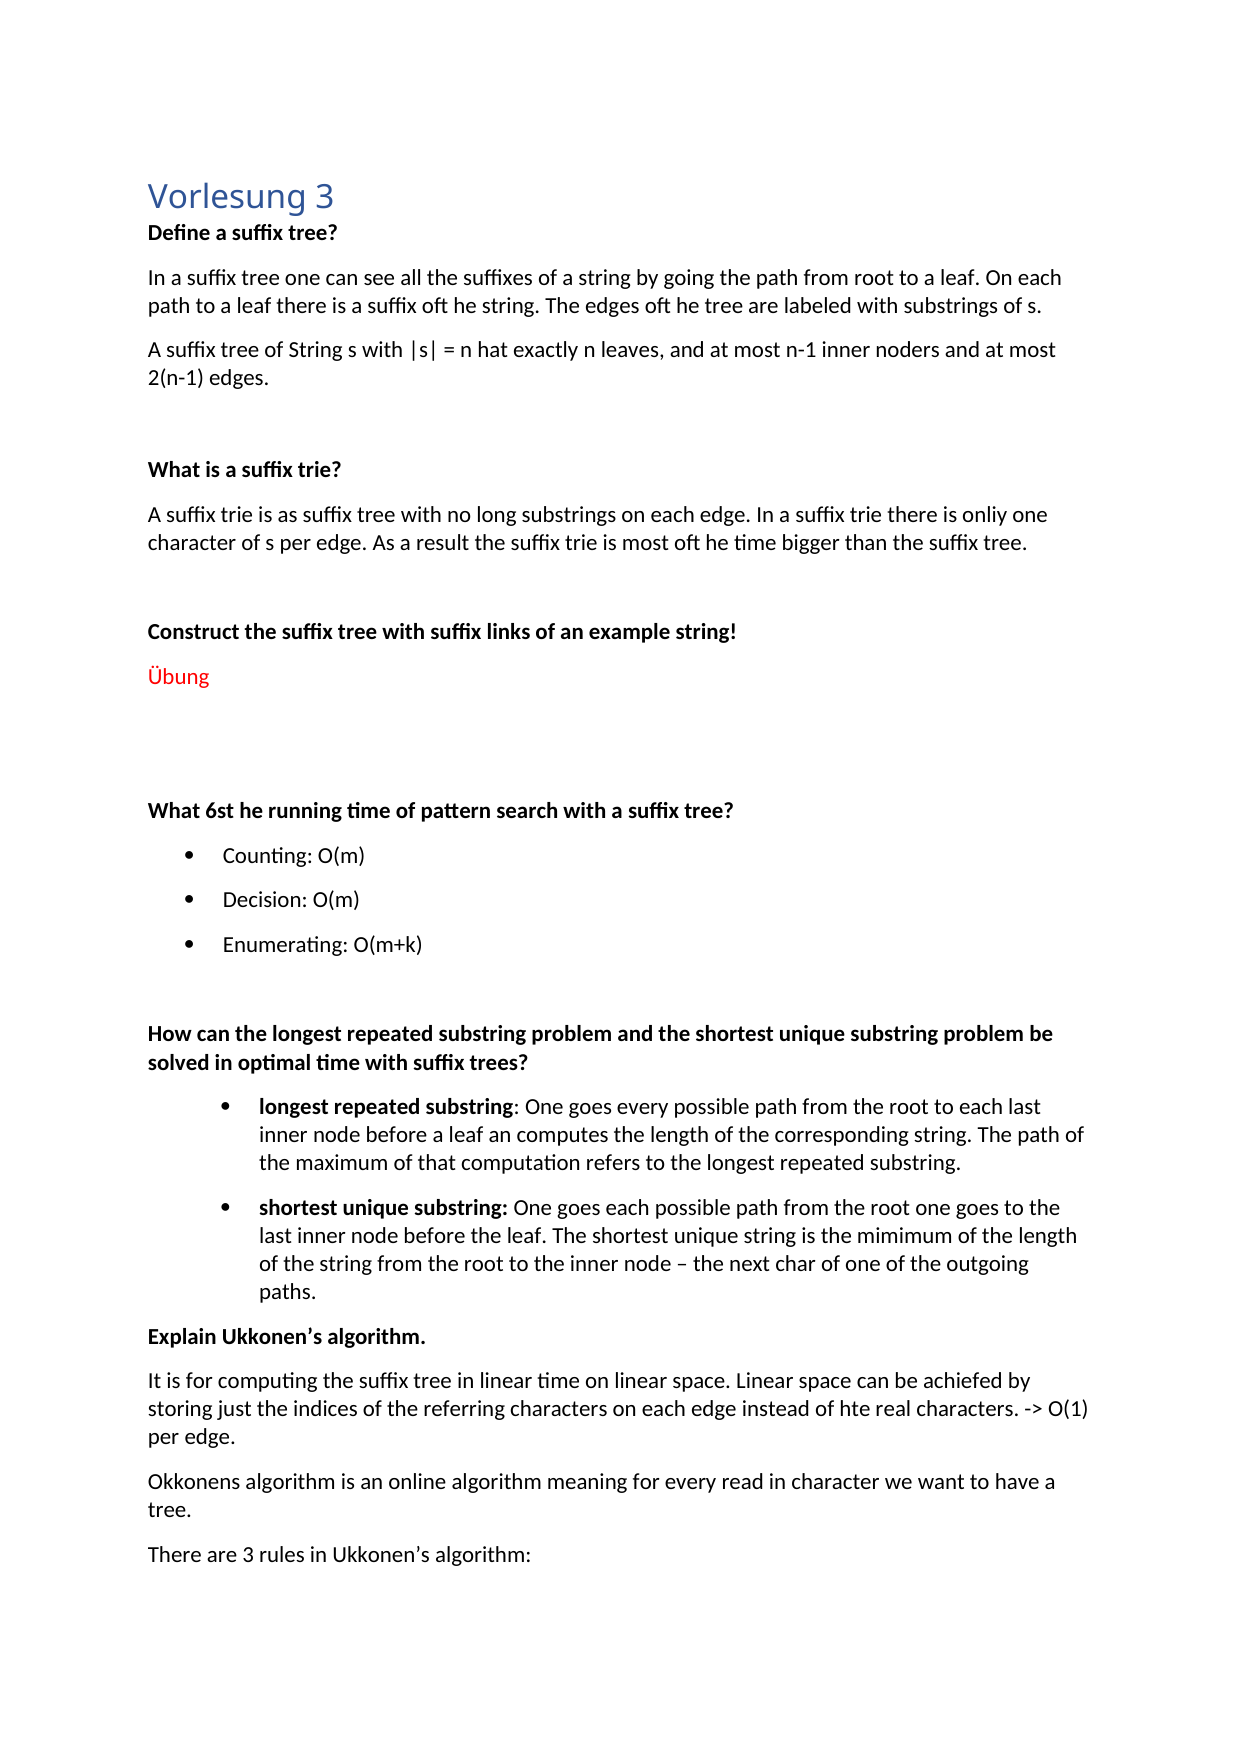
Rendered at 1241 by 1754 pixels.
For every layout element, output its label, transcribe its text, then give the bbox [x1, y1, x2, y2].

text A suffix tree of String s with |s| = n hat exactly n leaves, and at most n-1 inner noders and at most 2(n-1) edges. [148, 335, 1093, 391]
text Okkonens algorithm is an online algorithm meaning for every read in character we want to have a tree. [148, 1467, 1093, 1523]
text Explain Ukkonen’s algorithm. [148, 1322, 1093, 1350]
list Decision: O(m) [185, 886, 1093, 913]
text Construct the suffix tree with suffix links of an example string! [148, 617, 1093, 645]
text How can the longest repeated substring problem and the shortest unique substring problem be solved in optimal time with suffix trees? [148, 1019, 1093, 1076]
list Counting: O(m) [185, 841, 1093, 869]
list longest repeated substring: One goes every possible path from the root to each last inner node before a leaf an computes the length of the corresponding string. The path of the maximum of that computation refers to the longest repeated substring. [221, 1092, 1093, 1176]
text What is a suffix trie? [148, 455, 1093, 483]
text There are 3 rules in Ukkonen’s algorithm: [148, 1540, 1093, 1568]
text Übung [148, 662, 1093, 690]
text In a suffix tree one can see all the suffixes of a string by going the path from root to a leaf. On each path to a leaf there is a suffix oft he string. The edges oft he tree are labeled with substrings of s. [148, 263, 1093, 319]
text What 6st he running time of pattern search with a suffix tree? [148, 796, 1093, 824]
subtitle Vorlesung 3 [148, 173, 1093, 218]
text A suffix trie is as suffix tree with no long substrings on each edge. In a suffix trie there is onliy one character of s per edge. As a result the suffix trie is most oft he time bigger than the suffix tree. [148, 500, 1093, 556]
list Enumerating: O(m+k) [185, 930, 1093, 958]
text It is for computing the suffix tree in linear time on linear space. Linear space can be achiefed by storing just the indices of the referring characters on each edge instead of hte real characters. -> O(1) per edge. [148, 1366, 1093, 1451]
text Define a suffix tree? [148, 218, 1093, 246]
list shortest unique substring: One goes each possible path from the root one goes to the last inner node before the leaf. The shortest unique string is the mimimum of the length of the string from the root to the inner node – the next char of one of the outgoing paths. [221, 1193, 1093, 1305]
